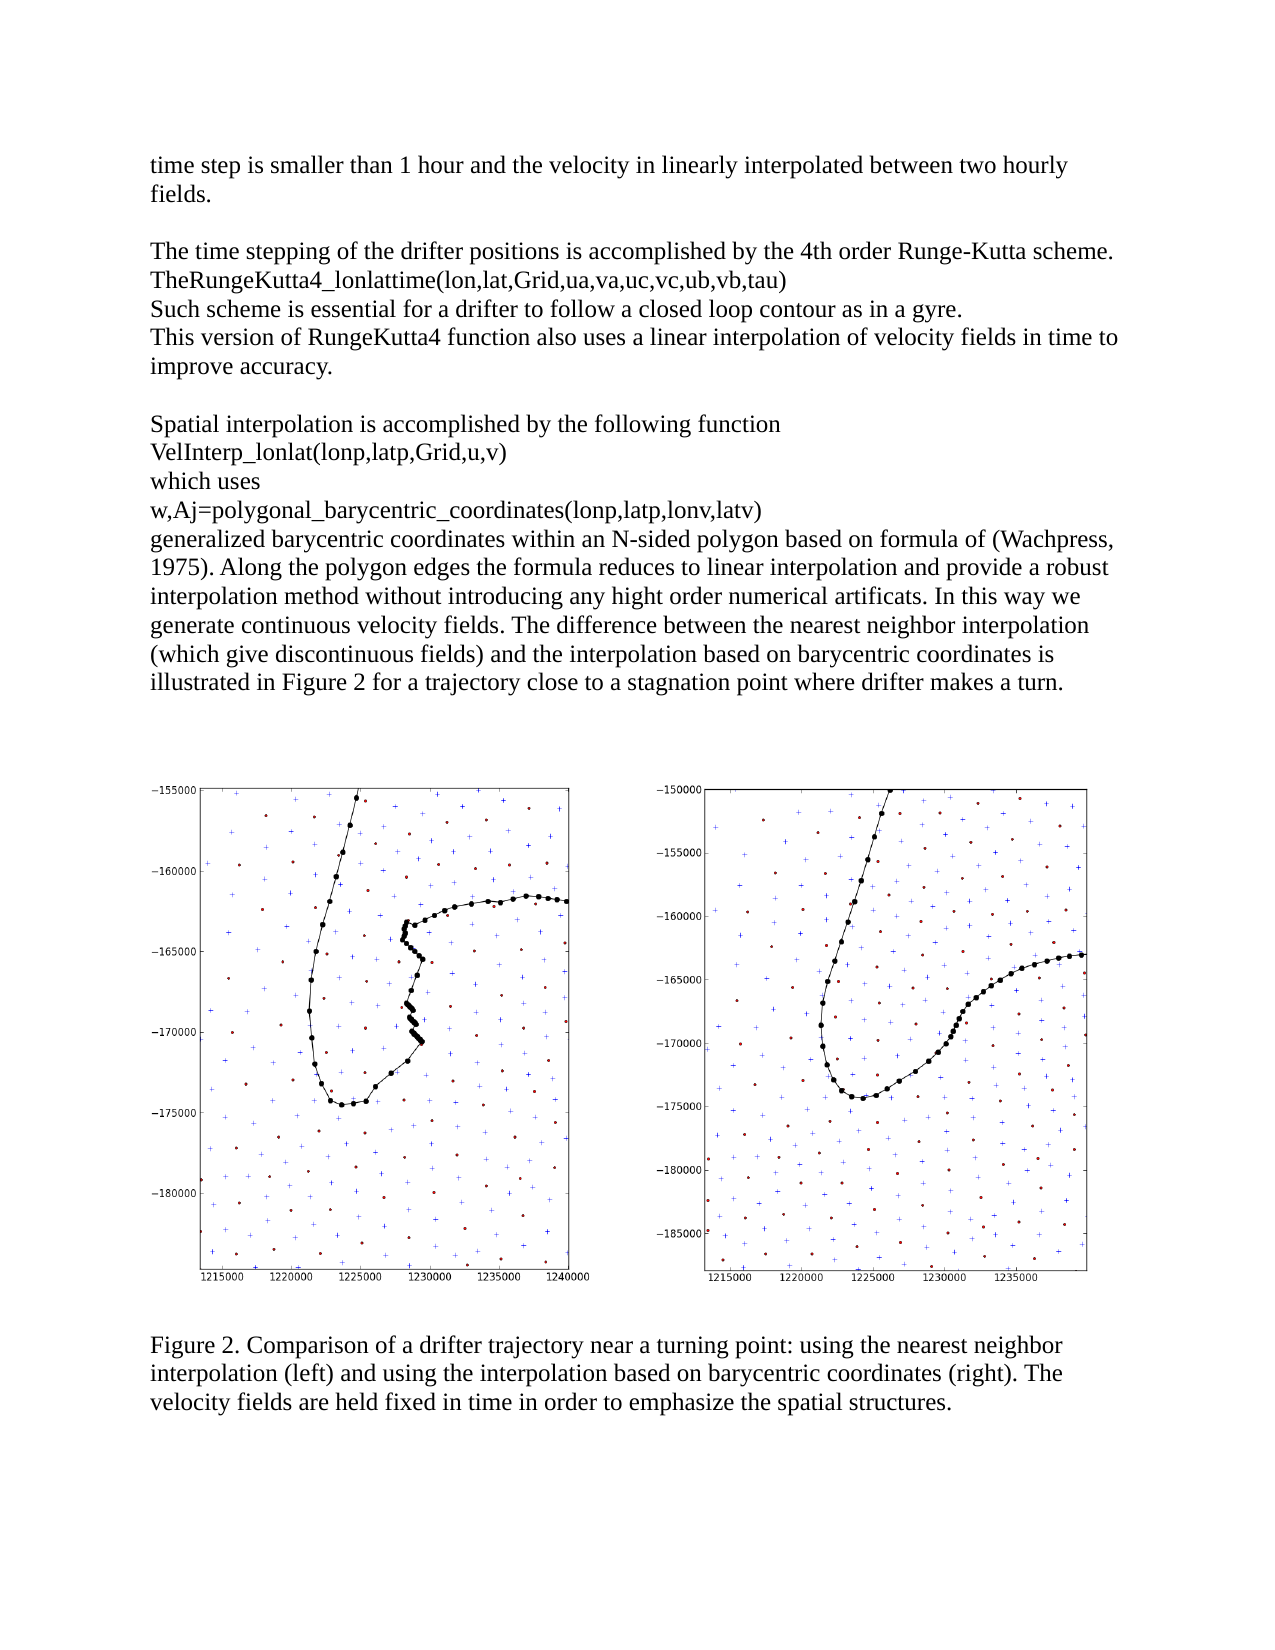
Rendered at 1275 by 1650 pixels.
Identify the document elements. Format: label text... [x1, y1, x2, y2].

text The time stepping of the drifter positions is accomplished by the 4th order Runge-Kutta scheme. [150, 236, 1125, 265]
text This version of RungeKutta4 function also uses a linear interpolation of velocity fields in time to improve accuracy. [150, 322, 1125, 380]
text generalized barycentric coordinates within an N-sided polygon based on formula of (Wachpress, 1975). Along the polygon edges the formula reduces to linear interpolation and provide a robust interpolation method without introducing any hight order numerical artificats. In this way we generate continuous velocity fields. The difference between the nearest neighbor interpolation (which give discontinuous fields) and the interpolation based on barycentric coordinates is illustrated in Figure 2 for a trajectory close to a stagnation point where drifter makes a turn. [150, 524, 1125, 696]
text TheRungeKutta4_lonlattime(lon,lat,Grid,ua,va,uc,vc,ub,vb,tau) [150, 265, 1125, 294]
text time step is smaller than 1 hour and the velocity in linearly interpolated between two hourly fields. [150, 150, 1125, 207]
picture [643, 729, 1135, 1330]
text Such scheme is essential for a drifter to follow a closed loop contour as in a gyre. [150, 294, 1125, 322]
text Figure 2. Comparison of a drifter trajectory near a turning point: using the nearest neighbor interpolation (left) and using the interpolation based on barycentric coordinates (right). The velocity fields are held fixed in time in order to emphasize the spatial structures. [150, 725, 1125, 1416]
text which uses [150, 466, 1125, 495]
text VelInterp_lonlat(lonp,latp,Grid,u,v) [150, 437, 1125, 466]
text w,Aj=polygonal_barycentric_coordinates(lonp,latp,lonv,latv) [150, 495, 1125, 524]
picture [140, 728, 616, 1329]
text Spatial interpolation is accomplished by the following function [150, 409, 1125, 437]
